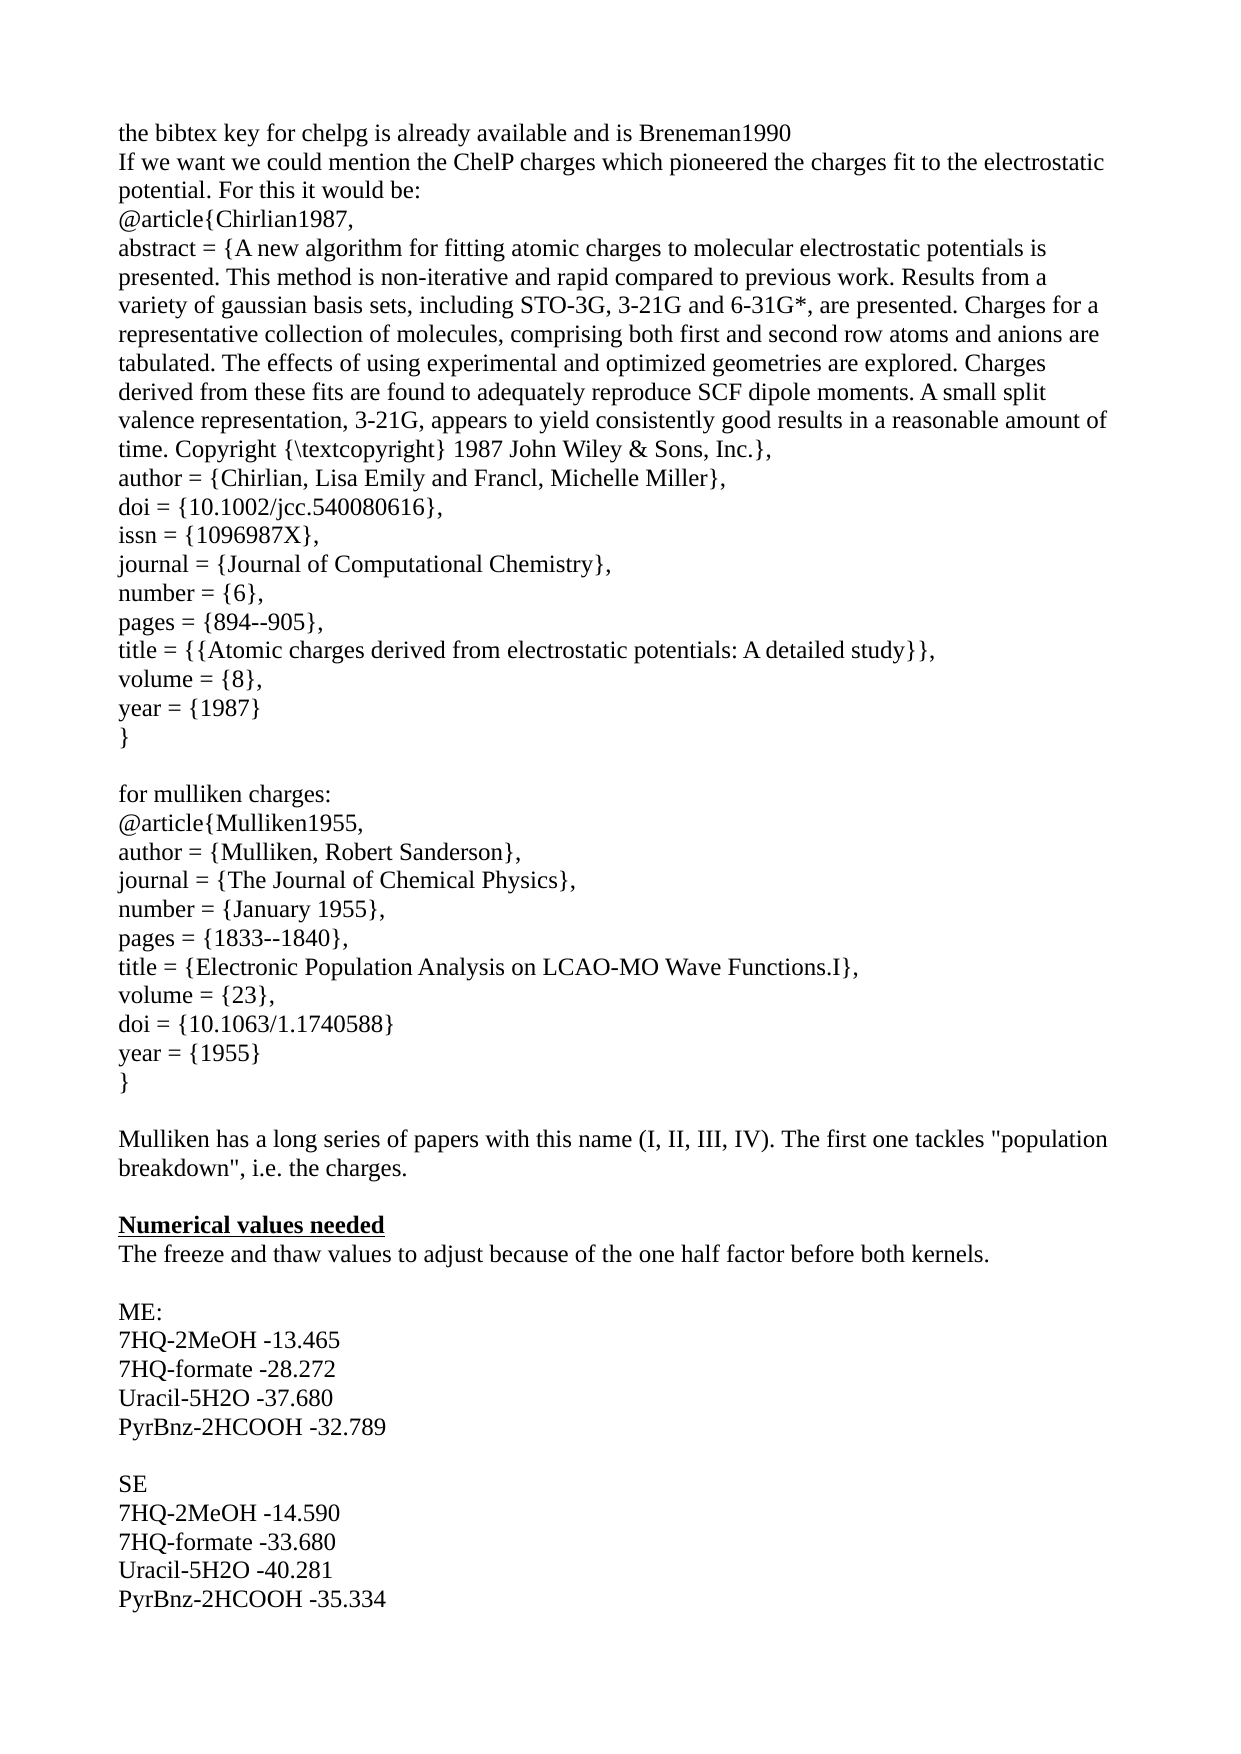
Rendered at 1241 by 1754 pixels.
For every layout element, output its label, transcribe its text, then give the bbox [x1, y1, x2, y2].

text volume = {8}, [118, 664, 1122, 693]
text year = {1955} [118, 1038, 1122, 1067]
text journal = {Journal of Computational Chemistry}, [118, 549, 1122, 578]
text volume = {23}, [118, 981, 1122, 1009]
text SE [118, 1469, 1122, 1498]
text author = {Chirlian, Lisa Emily and Francl, Michelle Miller}, [118, 463, 1122, 492]
text number = {January 1955}, [118, 894, 1122, 923]
text journal = {The Journal of Chemical Physics}, [118, 866, 1122, 894]
text Numerical values needed [118, 1211, 1122, 1239]
text } [118, 1067, 1122, 1096]
text pages = {894--905}, [118, 607, 1122, 636]
text } [118, 722, 1122, 751]
text PyrBnz-2HCOOH -35.334 [118, 1584, 1122, 1613]
text title = {{Atomic charges derived from electrostatic potentials: A detailed study}}, [118, 636, 1122, 664]
text doi = {10.1063/1.1740588} [118, 1009, 1122, 1038]
text Uracil-5H2O -40.281 [118, 1556, 1122, 1584]
text ME: [118, 1297, 1122, 1326]
text for mulliken charges: [118, 779, 1122, 808]
text doi = {10.1002/jcc.540080616}, [118, 492, 1122, 521]
text 7HQ-formate -28.272 [118, 1354, 1122, 1383]
text issn = {1096987X}, [118, 521, 1122, 549]
text Mulliken has a long series of papers with this name (I, II, III, IV). The first one tackles "population breakdown", i.e. the charges. [118, 1124, 1122, 1182]
text 7HQ-formate -33.680 [118, 1527, 1122, 1556]
text If we want we could mention the ChelP charges which pioneered the charges fit to the electrostatic potential. For this it would be: @article{Chirlian1987, [118, 147, 1122, 233]
text year = {1987} [118, 693, 1122, 722]
text PyrBnz-2HCOOH -32.789 [118, 1412, 1122, 1441]
text 7HQ-2MeOH -14.590 [118, 1498, 1122, 1527]
text title = {Electronic Population Analysis on LCAO-MO Wave Functions.I}, [118, 952, 1122, 981]
text pages = {1833--1840}, [118, 923, 1122, 952]
text the bibtex key for chelpg is already available and is Breneman1990 [118, 118, 1122, 147]
text @article{Mulliken1955, [118, 808, 1122, 837]
text The freeze and thaw values to adjust because of the one half factor before both kernels. [118, 1239, 1122, 1268]
text author = {Mulliken, Robert Sanderson}, [118, 837, 1122, 866]
text number = {6}, [118, 578, 1122, 607]
text 7HQ-2MeOH -13.465 [118, 1326, 1122, 1354]
text Uracil-5H2O -37.680 [118, 1383, 1122, 1412]
text abstract = {A new algorithm for fitting atomic charges to molecular electrostatic potentials is presented. This method is non‐iterative and rapid compared to previous work. Results from a variety of gaussian basis sets, including STO‐3G, 3‐21G and 6‐31G*, are presented. Charges for a representative collection of molecules, comprising both first and second row atoms and anions are tabulated. The effects of using experimental and optimized geometries are explored. Charges derived from these fits are found to adequately reproduce SCF dipole moments. A small split valence representation, 3‐21G, appears to yield consistently good results in a reasonable amount of time. Copyright {\textcopyright} 1987 John Wiley & Sons, Inc.}, [118, 233, 1122, 463]
